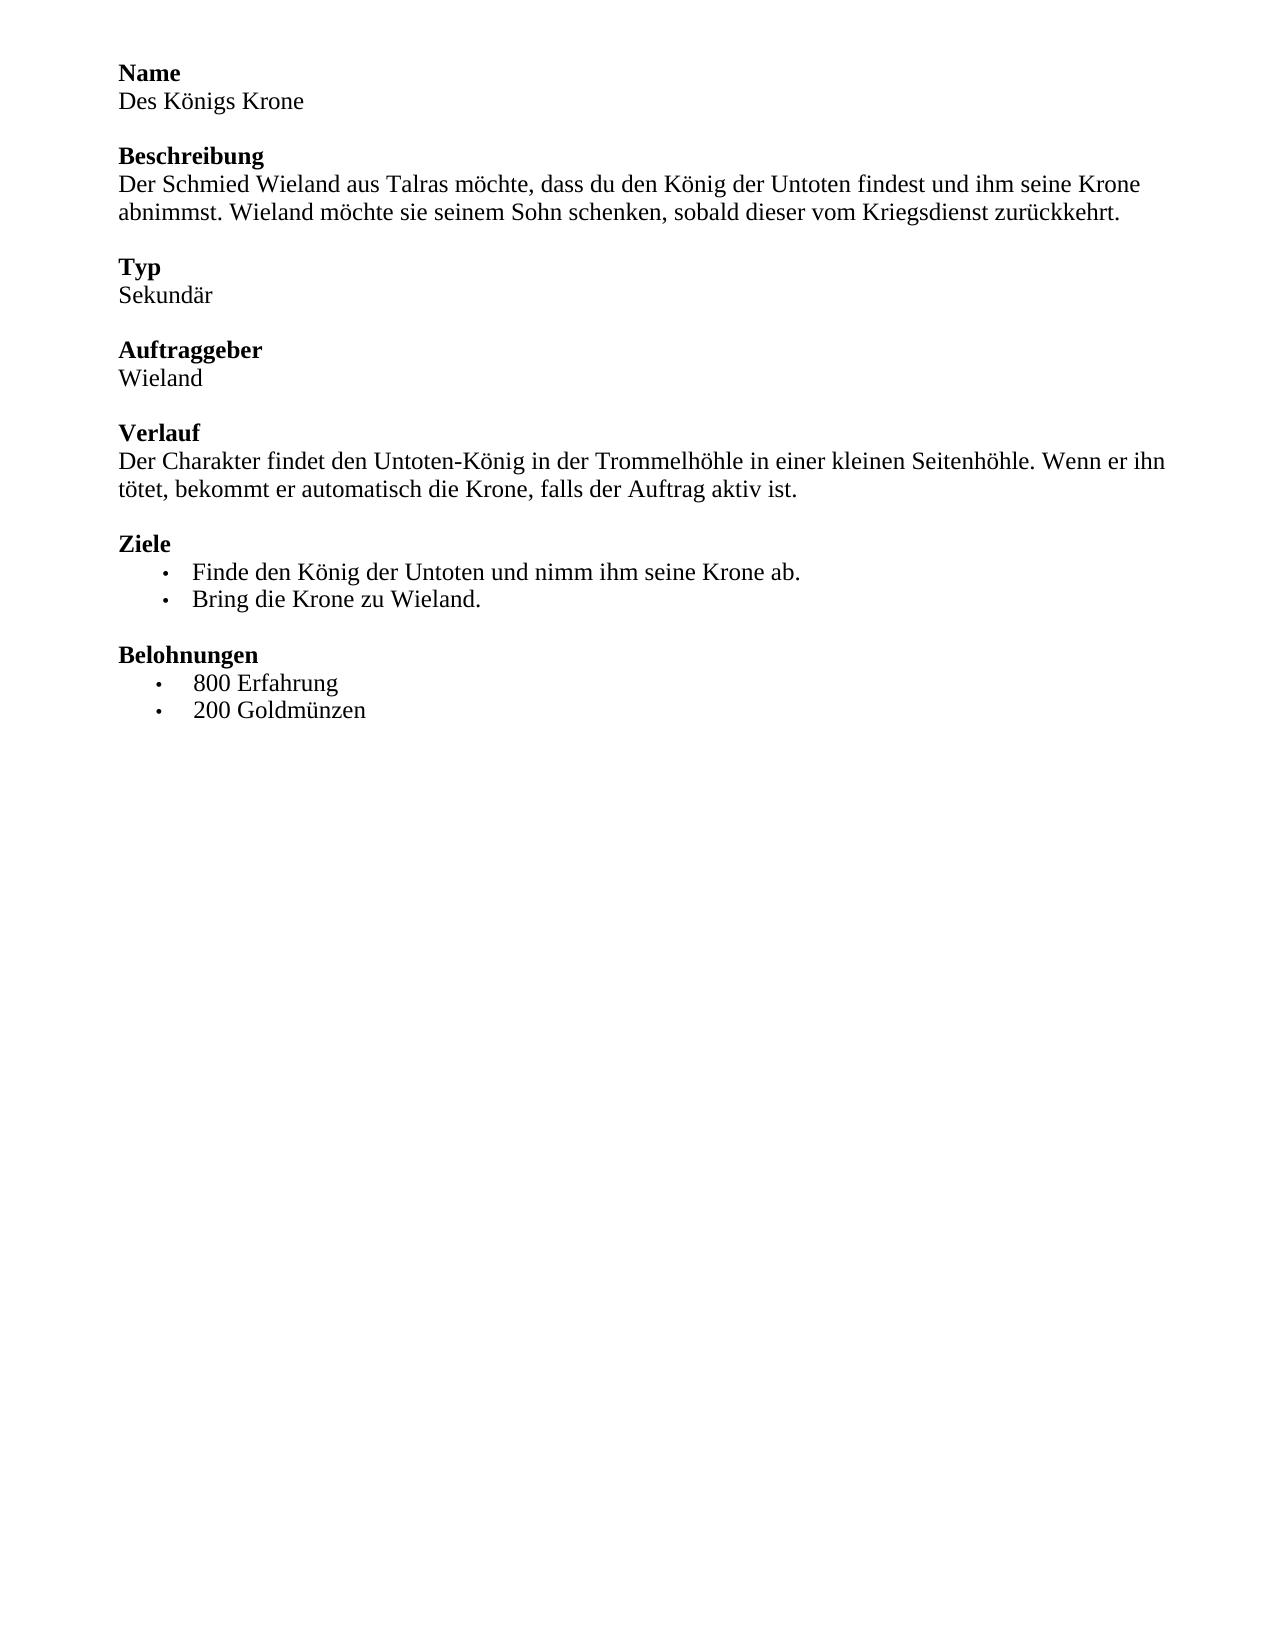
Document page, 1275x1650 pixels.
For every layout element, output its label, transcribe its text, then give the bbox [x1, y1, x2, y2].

text Beschreibung [118, 142, 1216, 170]
text Typ [118, 253, 1216, 281]
text Name [118, 59, 1216, 87]
text Des Königs Krone [118, 87, 1216, 114]
list Bring die Krone zu Wieland. [162, 586, 1216, 613]
list 800 Erfahrung [156, 669, 1216, 696]
text Der Charakter findet den Untoten-König in der Trommelhöhle in einer kleinen Seitenhöhle. Wenn er ihn tötet, bekommt er automatisch die Krone, falls der Auftrag aktiv ist. [118, 447, 1216, 502]
text Sekundär [118, 281, 1216, 308]
text Verlauf [118, 419, 1216, 447]
text Belohnungen [118, 641, 1216, 669]
text Der Schmied Wieland aus Talras möchte, dass du den König der Untoten findest und ihm seine Krone abnimmst. Wieland möchte sie seinem Sohn schenken, sobald dieser vom Kriegsdienst zurückkehrt. [118, 170, 1216, 225]
text Ziele [118, 530, 1216, 558]
text Auftraggeber [118, 336, 1216, 364]
list 200 Goldmünzen [156, 696, 1216, 724]
text Wieland [118, 364, 1216, 392]
list Finde den König der Untoten und nimm ihm seine Krone ab. [162, 558, 1216, 586]
